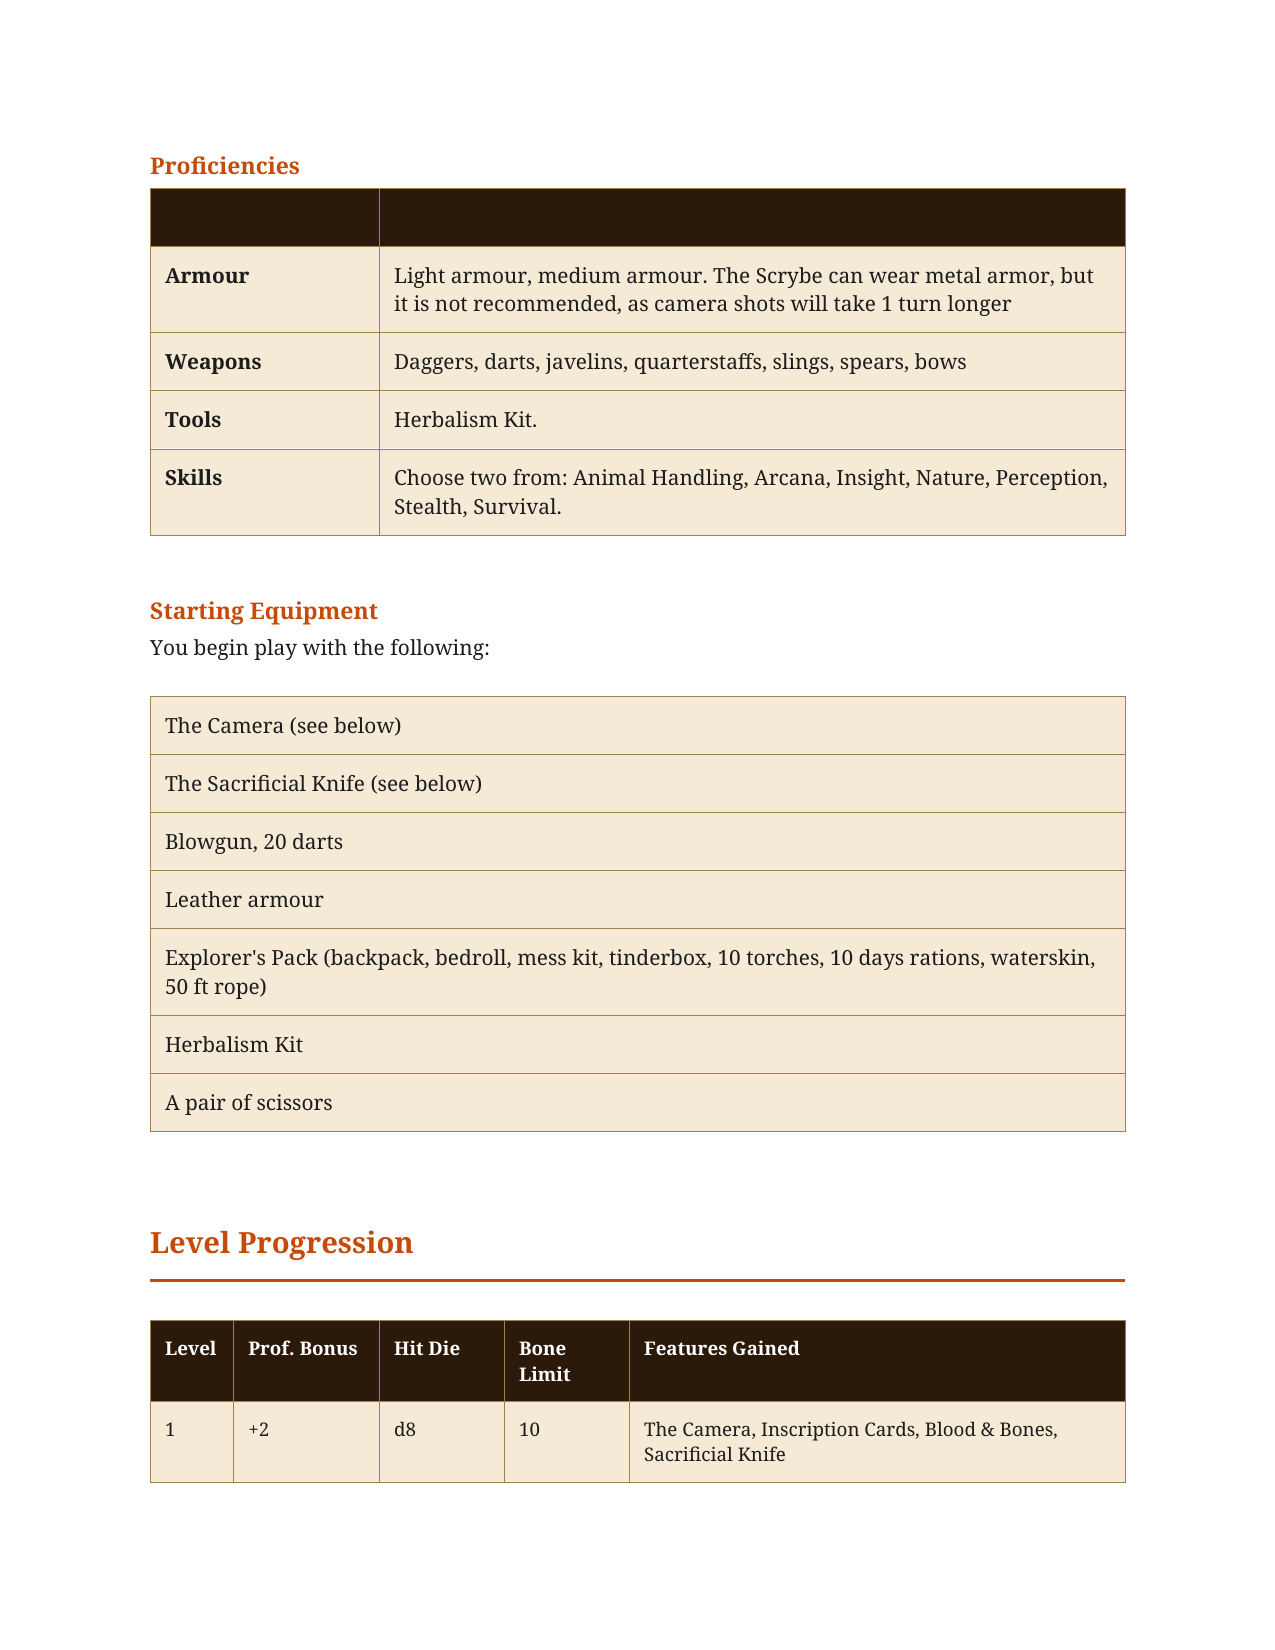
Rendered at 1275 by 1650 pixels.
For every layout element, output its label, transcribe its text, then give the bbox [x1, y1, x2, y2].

table_cell Explorer's Pack (backpack, bedroll, mess kit, tinderbox, 10 torches, 10 days rations, waterskin, 50 ft rope) [151, 929, 1125, 1015]
table_cell 10 [505, 1402, 629, 1482]
table_cell Tools [151, 391, 379, 448]
table_cell Skills [151, 450, 379, 535]
table_header [380, 189, 1125, 246]
table_cell Leather armour [151, 871, 1125, 928]
table_cell The Sacrificial Knife (see below) [151, 755, 1125, 812]
table_header Prof. Bonus [234, 1321, 379, 1401]
table_header Bone Limit [505, 1321, 629, 1401]
table_header [151, 189, 379, 246]
table_cell d8 [380, 1402, 504, 1482]
table_cell 1 [151, 1402, 233, 1482]
text Starting Equipment [150, 595, 1125, 626]
text Proficiencies [150, 150, 1125, 181]
table_cell +2 [234, 1402, 379, 1482]
text You begin play with the following: [150, 633, 1125, 661]
table_cell Blowgun, 20 darts [151, 813, 1125, 870]
table_cell Armour [151, 247, 379, 332]
table_cell The Camera, Inscription Cards, Blood & Bones, Sacrificial Knife [630, 1402, 1125, 1482]
table_cell Light armour, medium armour. The Scrybe can wear metal armor, but it is not recommended, as camera shots will take 1 turn longer [380, 247, 1125, 332]
table_header Hit Die [380, 1321, 504, 1401]
table_cell A pair of scissors [151, 1074, 1125, 1131]
table_header Features Gained [630, 1321, 1125, 1401]
table_header The Camera (see below) [151, 697, 1125, 754]
text Level Progression [150, 1223, 1125, 1279]
table_header Level [151, 1321, 233, 1401]
table_cell Herbalism Kit [151, 1016, 1125, 1073]
table_cell Herbalism Kit. [380, 391, 1125, 448]
table_cell Daggers, darts, javelins, quarterstaffs, slings, spears, bows [380, 333, 1125, 390]
table_cell Weapons [151, 333, 379, 390]
table_cell Choose two from: Animal Handling, Arcana, Insight, Nature, Perception, Stealth, Survival. [380, 450, 1125, 535]
